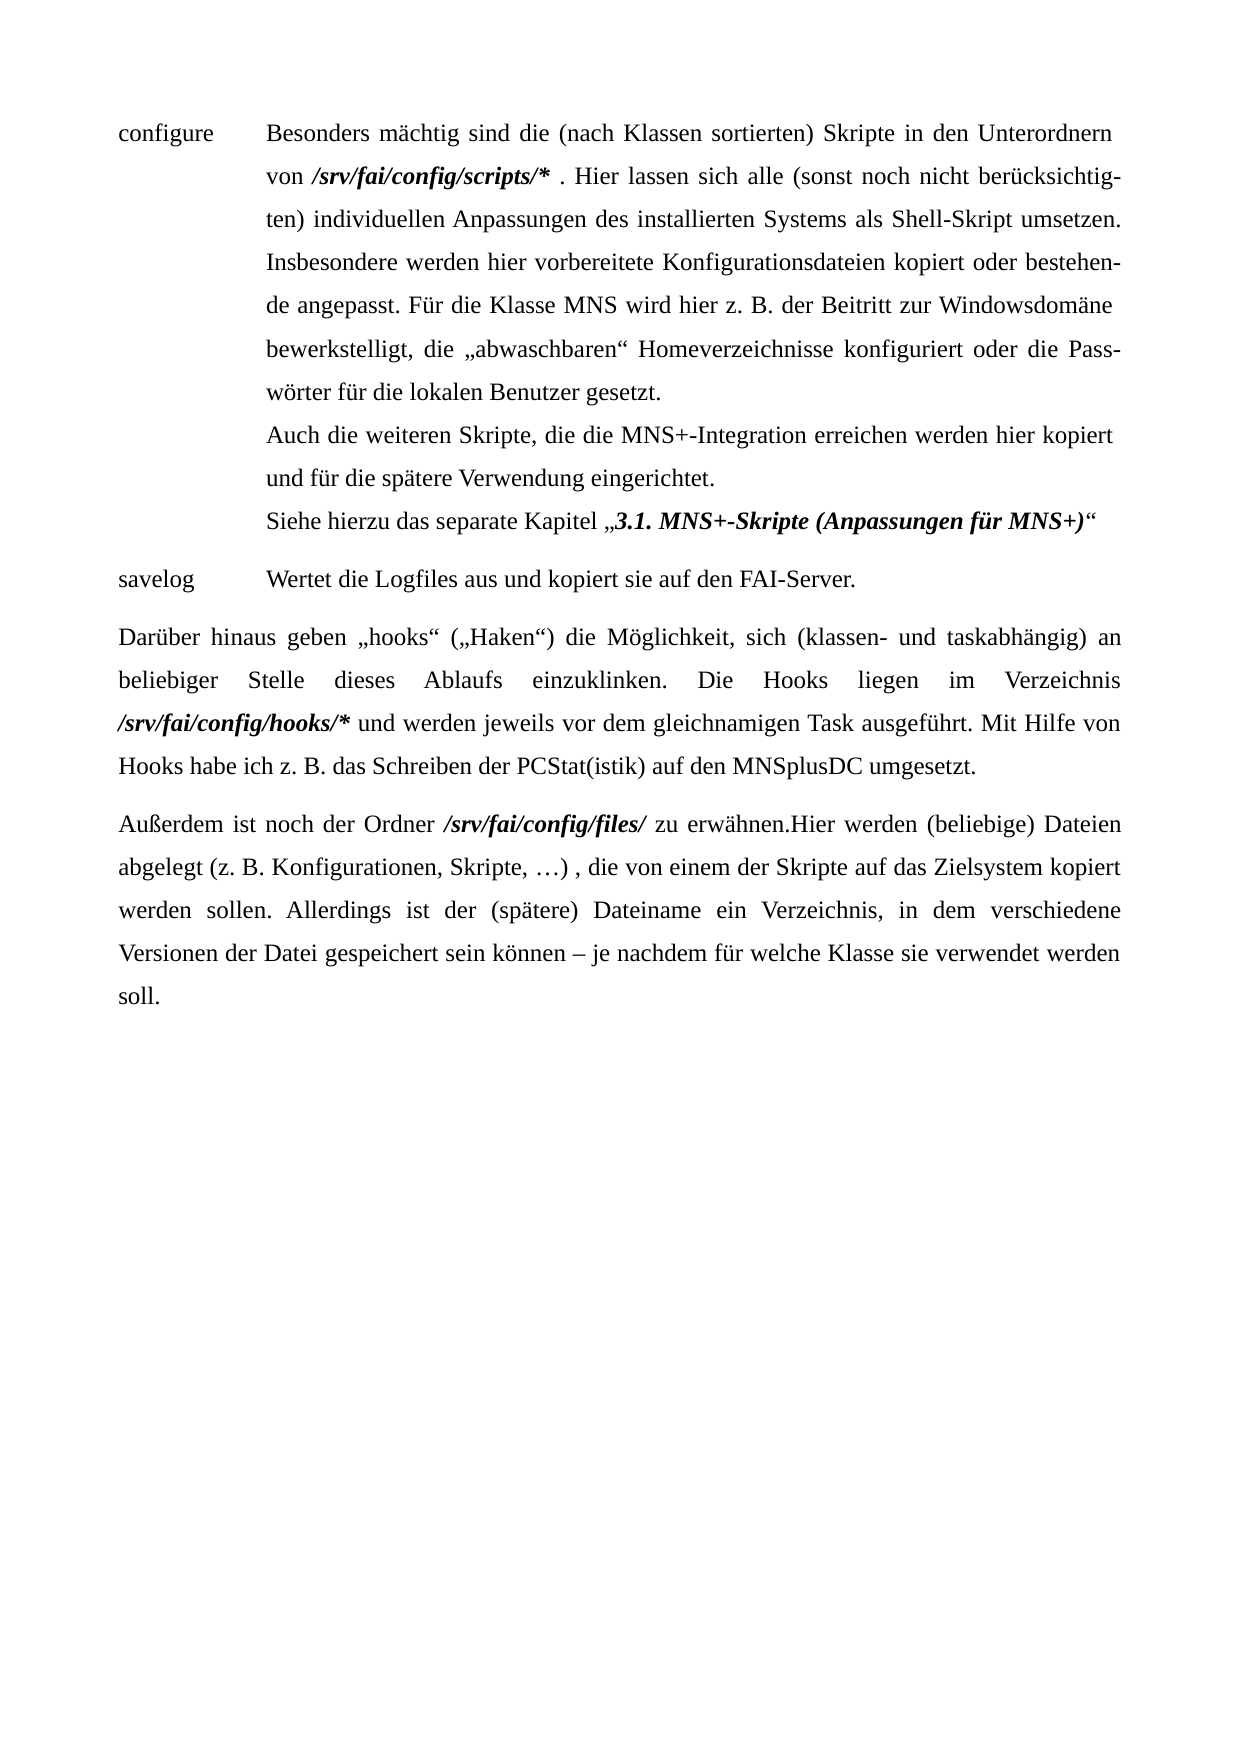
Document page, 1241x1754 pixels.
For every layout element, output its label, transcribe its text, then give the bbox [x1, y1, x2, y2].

text Außerdem ist noch der Ordner /srv/fai/config/files/ zu erwähnen.Hier werden (beliebige) Dateien abgelegt (z. B. Konfigurationen, Skripte, …) , die von einem der Skripte auf das Zielsystem kopiert werden sollen. Allerdings ist der (spätere) Dateiname ein Verzeichnis, in dem verschiedene Versionen der Datei gespeichert sein können – je nachdem für welche Klasse sie verwendet werden soll. [118, 809, 1122, 1010]
text Darüber hinaus geben „hooks“ („Haken“) die Möglichkeit, sich (klassen- und taskabhängig) an beliebiger Stelle dieses Ablaufs einzuklinken. Die Hooks liegen im Verzeichnis /srv/fai/config/hooks/* und werden jeweils vor dem gleichnamigen Task ausgeführt. Mit Hilfe von Hooks habe ich z. B. das Schreiben der PCStat(istik) auf den MNSplusDC umgesetzt. [118, 622, 1122, 780]
text savelog Wertet die Logfiles aus und kopiert sie auf den FAI-Server. [118, 564, 1122, 593]
text configure Besonders mächtig sind die (nach Klassen sortierten) Skripte in den Unterordnern von /srv/fai/config/scripts/* . Hier lassen sich alle (sonst noch nicht berücksichtig- ten) individuellen Anpassungen des installierten Systems als Shell-Skript umsetzen. Insbesondere werden hier vorbereitete Konfigurationsdateien kopiert oder bestehen- de angepasst. Für die Klasse MNS wird hier z. B. der Beitritt zur Windowsdomäne bewerkstelligt, die „abwaschbaren“ Homeverzeichnisse konfiguriert oder die Pass- wörter für die lokalen Benutzer gesetzt. Auch die weiteren Skripte, die die MNS+-Integration erreichen werden hier kopiert und für die spätere Verwendung eingerichtet. Siehe hierzu das separate Kapitel „3.1. MNS+-Skripte (Anpassungen für MNS+)“ [118, 118, 1122, 535]
